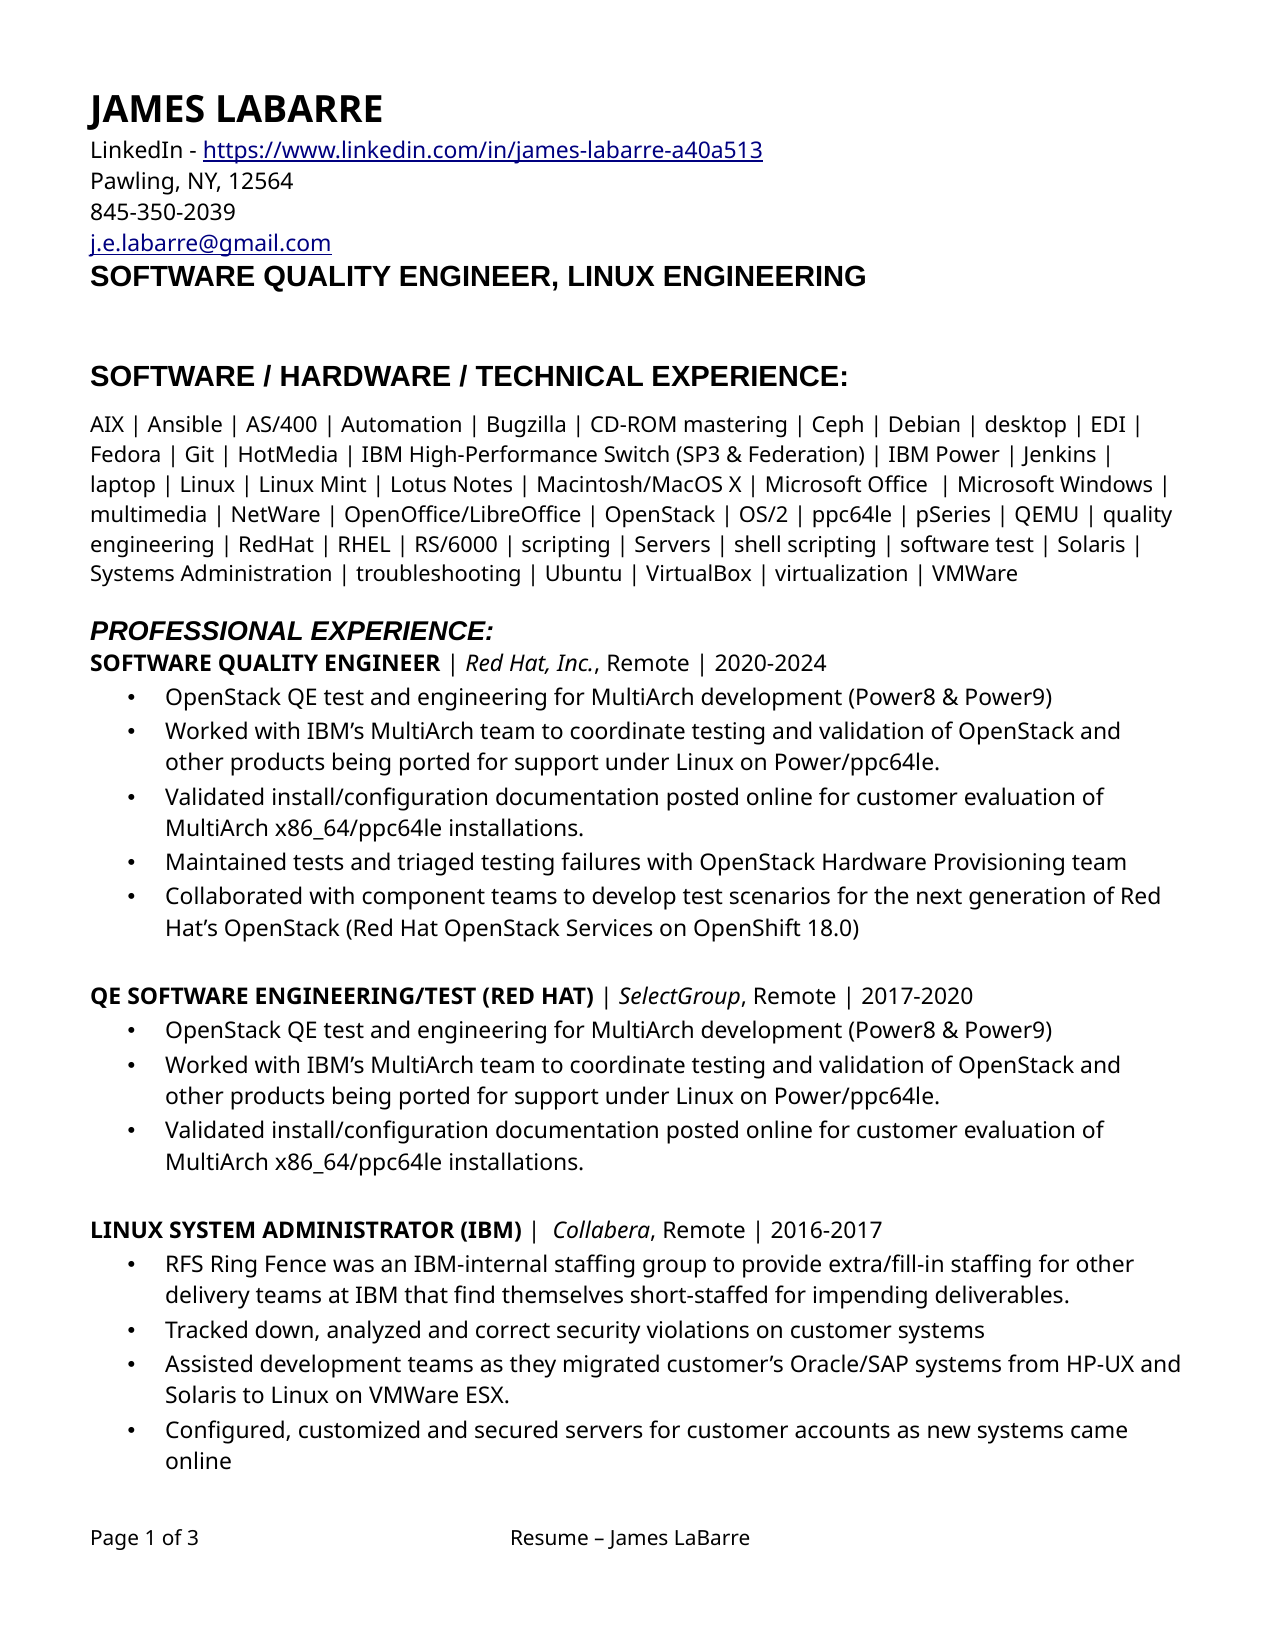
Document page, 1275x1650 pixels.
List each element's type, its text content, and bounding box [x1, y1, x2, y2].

list RFS Ring Fence was an IBM-internal staffing group to provide extra/fill-in staffing for other delivery teams at IBM that find themselves short-staffed for impending deliverables. [127, 1248, 1185, 1311]
title SOFTWARE QUALITY ENGINEER, LINUX ENGINEERING [90, 258, 1185, 292]
title PROFESSIONAL EXPERIENCE: [90, 615, 1185, 646]
list Collaborated with component teams to develop test scenarios for the next generation of Red Hat’s OpenStack (Red Hat OpenStack Services on OpenShift 18.0) [127, 880, 1185, 943]
text LINUX SYSTEM ADMINISTRATOR (IBM) | Collabera, Remote | 2016-2017 [90, 1214, 1185, 1245]
text QE SOFTWARE ENGINEERING/TEST (RED HAT) | SelectGroup, Remote | 2017-2020 [90, 980, 1185, 1011]
text Pawling, NY, 12564 845-350-2039 j.e.labarre@gmail.com [90, 165, 1185, 258]
list OpenStack QE test and engineering for MultiArch development (Power8 & Power9) [127, 1014, 1185, 1046]
list Configured, customized and secured servers for customer accounts as new systems came online [127, 1413, 1185, 1476]
list Assisted development teams as they migrated customer’s Oracle/SAP systems from HP-UX and Solaris to Linux on VMWare ESX. [127, 1348, 1185, 1411]
list OpenStack QE test and engineering for MultiArch development (Power8 & Power9) [127, 681, 1185, 712]
subtitle JAMES LABARRE [90, 82, 1185, 133]
list Validated install/configuration documentation posted online for customer evaluation of MultiArch x86_64/ppc64le installations. [127, 1114, 1185, 1177]
text SOFTWARE QUALITY ENGINEER | Red Hat, Inc., Remote | 2020-2024 [90, 646, 1185, 678]
list Worked with IBM’s MultiArch team to coordinate testing and validation of OpenStack and other products being ported for support under Linux on Power/ppc64le. [127, 715, 1185, 777]
list Validated install/configuration documentation posted online for customer evaluation of MultiArch x86_64/ppc64le installations. [127, 781, 1185, 843]
list AIX | Ansible | AS/400 | Automation | Bugzilla | CD-ROM mastering | Ceph | Debian | desktop | EDI | Fedora | Git | HotMedia | IBM High-Performance Switch (SP3 & Federation) | IBM Power | Jenkins | laptop | Linux | Linux Mint | Lotus Notes | Macintosh/MacOS X | Microsoft Office | Microsoft Windows | multimedia | NetWare | OpenOffice/LibreOffice | OpenStack | OS/2 | ppc64le | pSeries | QEMU | quality engineering | RedHat | RHEL | RS/6000 | scripting | Servers | shell scripting | software test | Solaris | Systems Administration | troubleshooting | Ubuntu | VirtualBox | virtualization | VMWare [90, 409, 1185, 588]
list Worked with IBM’s MultiArch team to coordinate testing and validation of OpenStack and other products being ported for support under Linux on Power/ppc64le. [127, 1049, 1185, 1111]
list Maintained tests and triaged testing failures with OpenStack Hardware Provisioning team [127, 846, 1185, 877]
list Tracked down, analyzed and correct security violations on customer systems [127, 1314, 1185, 1345]
text LinkedIn - https://www.linkedin.com/in/james-labarre-a40a513 [90, 133, 1185, 165]
title SOFTWARE / HARDWARE / TECHNICAL EXPERIENCE: [90, 309, 1185, 393]
